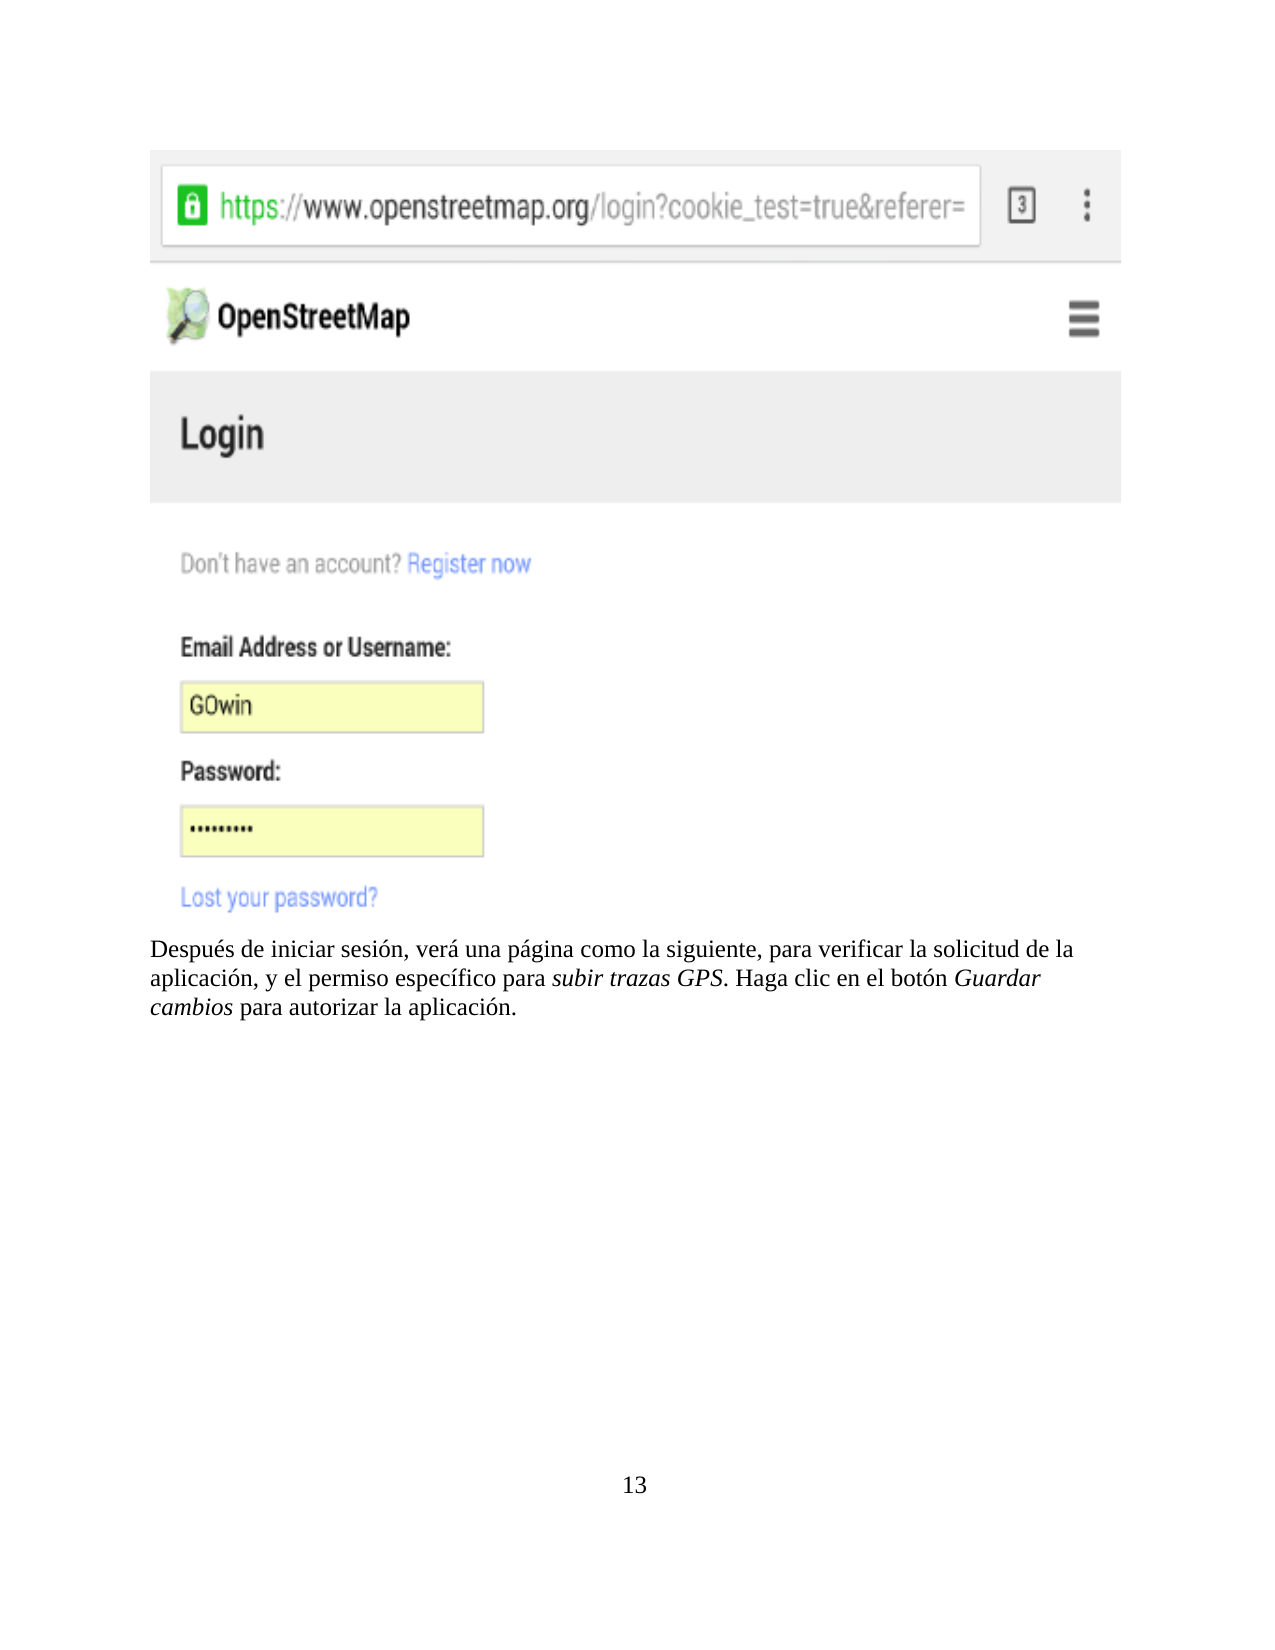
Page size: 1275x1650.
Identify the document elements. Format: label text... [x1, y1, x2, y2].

text Después de iniciar sesión, verá una página como la siguiente, para verificar la solicitud de la aplicación, y el permiso específico para subir trazas GPS. Haga clic en el botón Guardar cambios para autorizar la aplicación. [150, 934, 1125, 1021]
picture [150, 150, 1122, 917]
